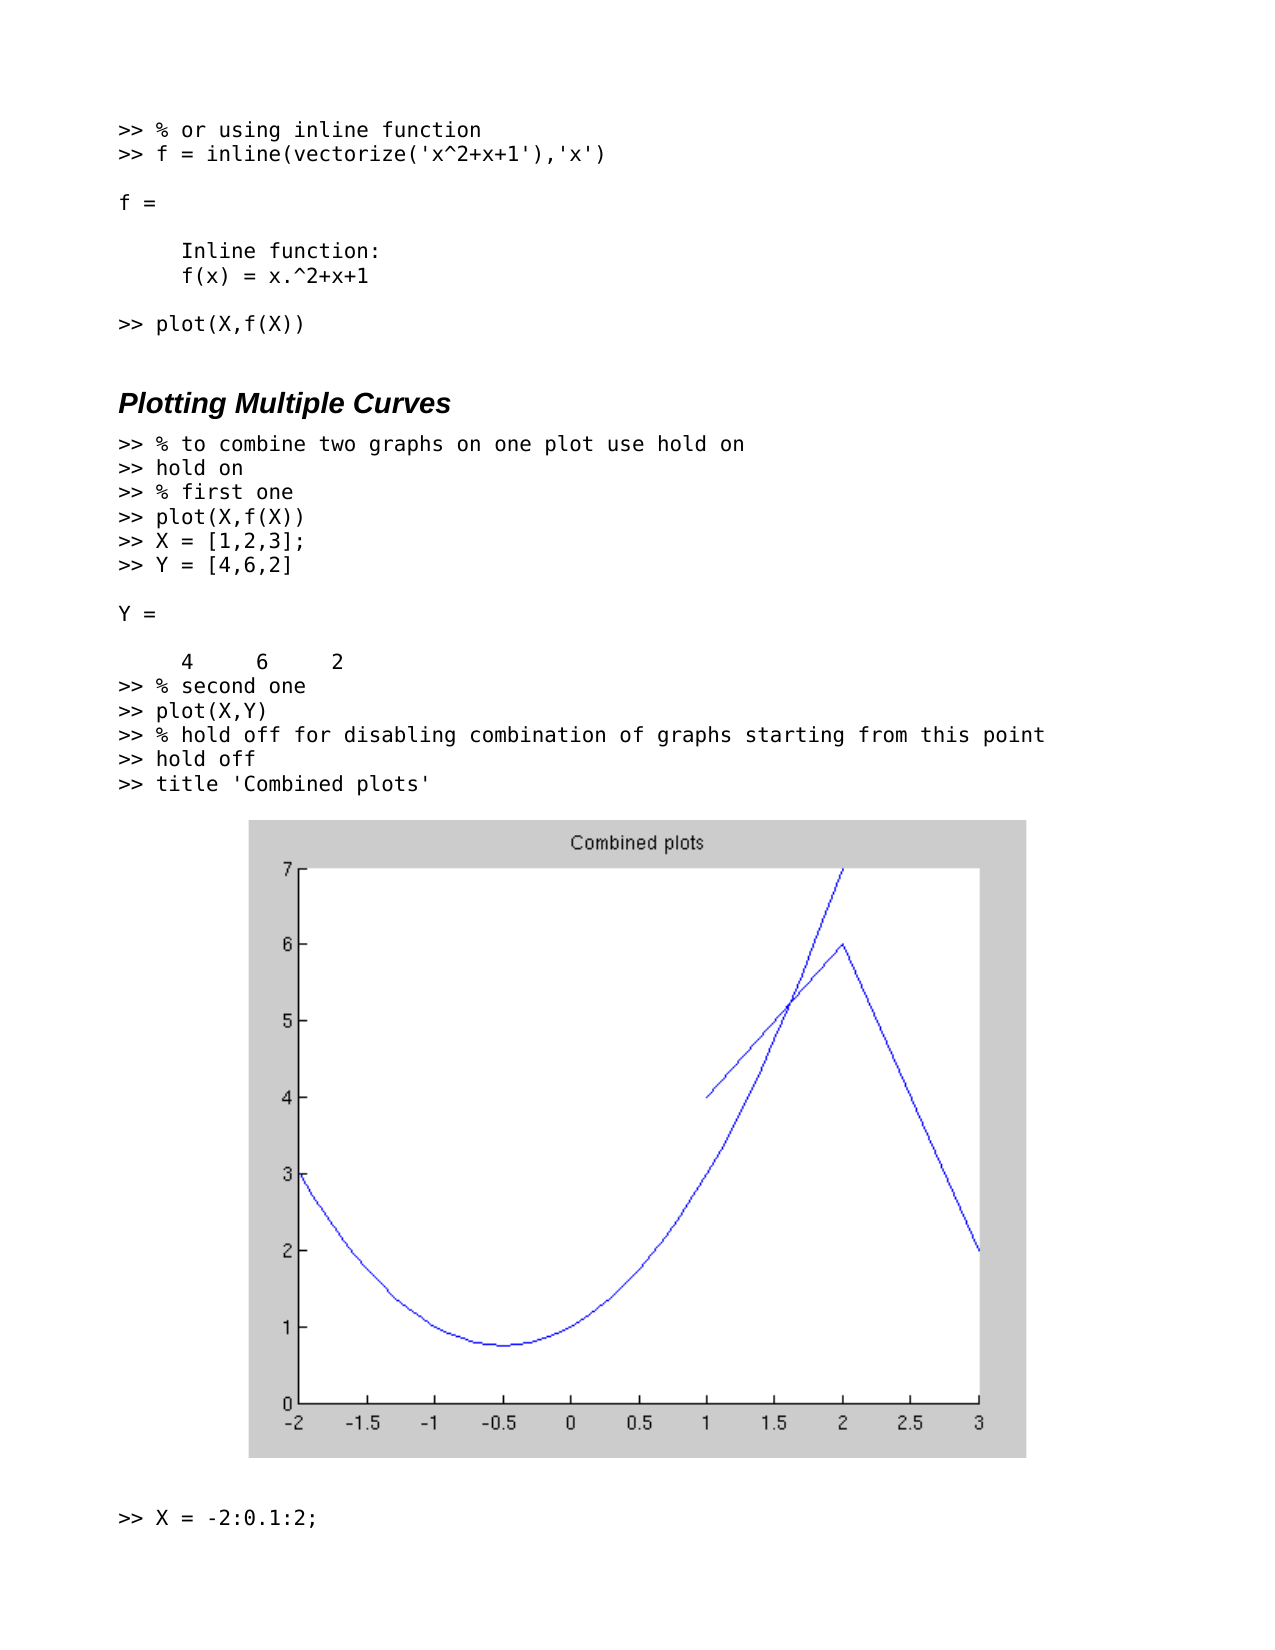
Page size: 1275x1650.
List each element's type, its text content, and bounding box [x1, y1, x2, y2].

text f(x) = x.^2+x+1 [118, 264, 1157, 288]
text >> plot(X,Y) [118, 699, 1157, 723]
text >> plot(X,f(X)) [118, 505, 1157, 529]
text >> % second one [118, 674, 1157, 699]
text >> title 'Combined plots' [118, 772, 1157, 796]
text >> f = inline(vectorize('x^2+x+1'),'x') [118, 142, 1157, 167]
text >> % hold off for disabling combination of graphs starting from this point [118, 723, 1157, 747]
text >> X = -2:0.1:2; [118, 1506, 1157, 1531]
text >> % or using inline function [118, 118, 1157, 142]
text >> % first one [118, 480, 1157, 505]
picture [248, 820, 1027, 1458]
text >> hold off [118, 747, 1157, 772]
text >> hold on [118, 456, 1157, 480]
text >> plot(X,f(X)) [118, 312, 1157, 337]
text f = [118, 191, 1157, 215]
subtitle Plotting Multiple Curves [118, 386, 1157, 419]
text >> Y = [4,6,2] [118, 553, 1157, 577]
text >> % to combine two graphs on one plot use hold on [118, 432, 1157, 456]
text 4 6 2 [118, 650, 1157, 674]
text Inline function: [118, 239, 1157, 264]
text >> X = [1,2,3]; [118, 529, 1157, 553]
text Y = [118, 602, 1157, 626]
